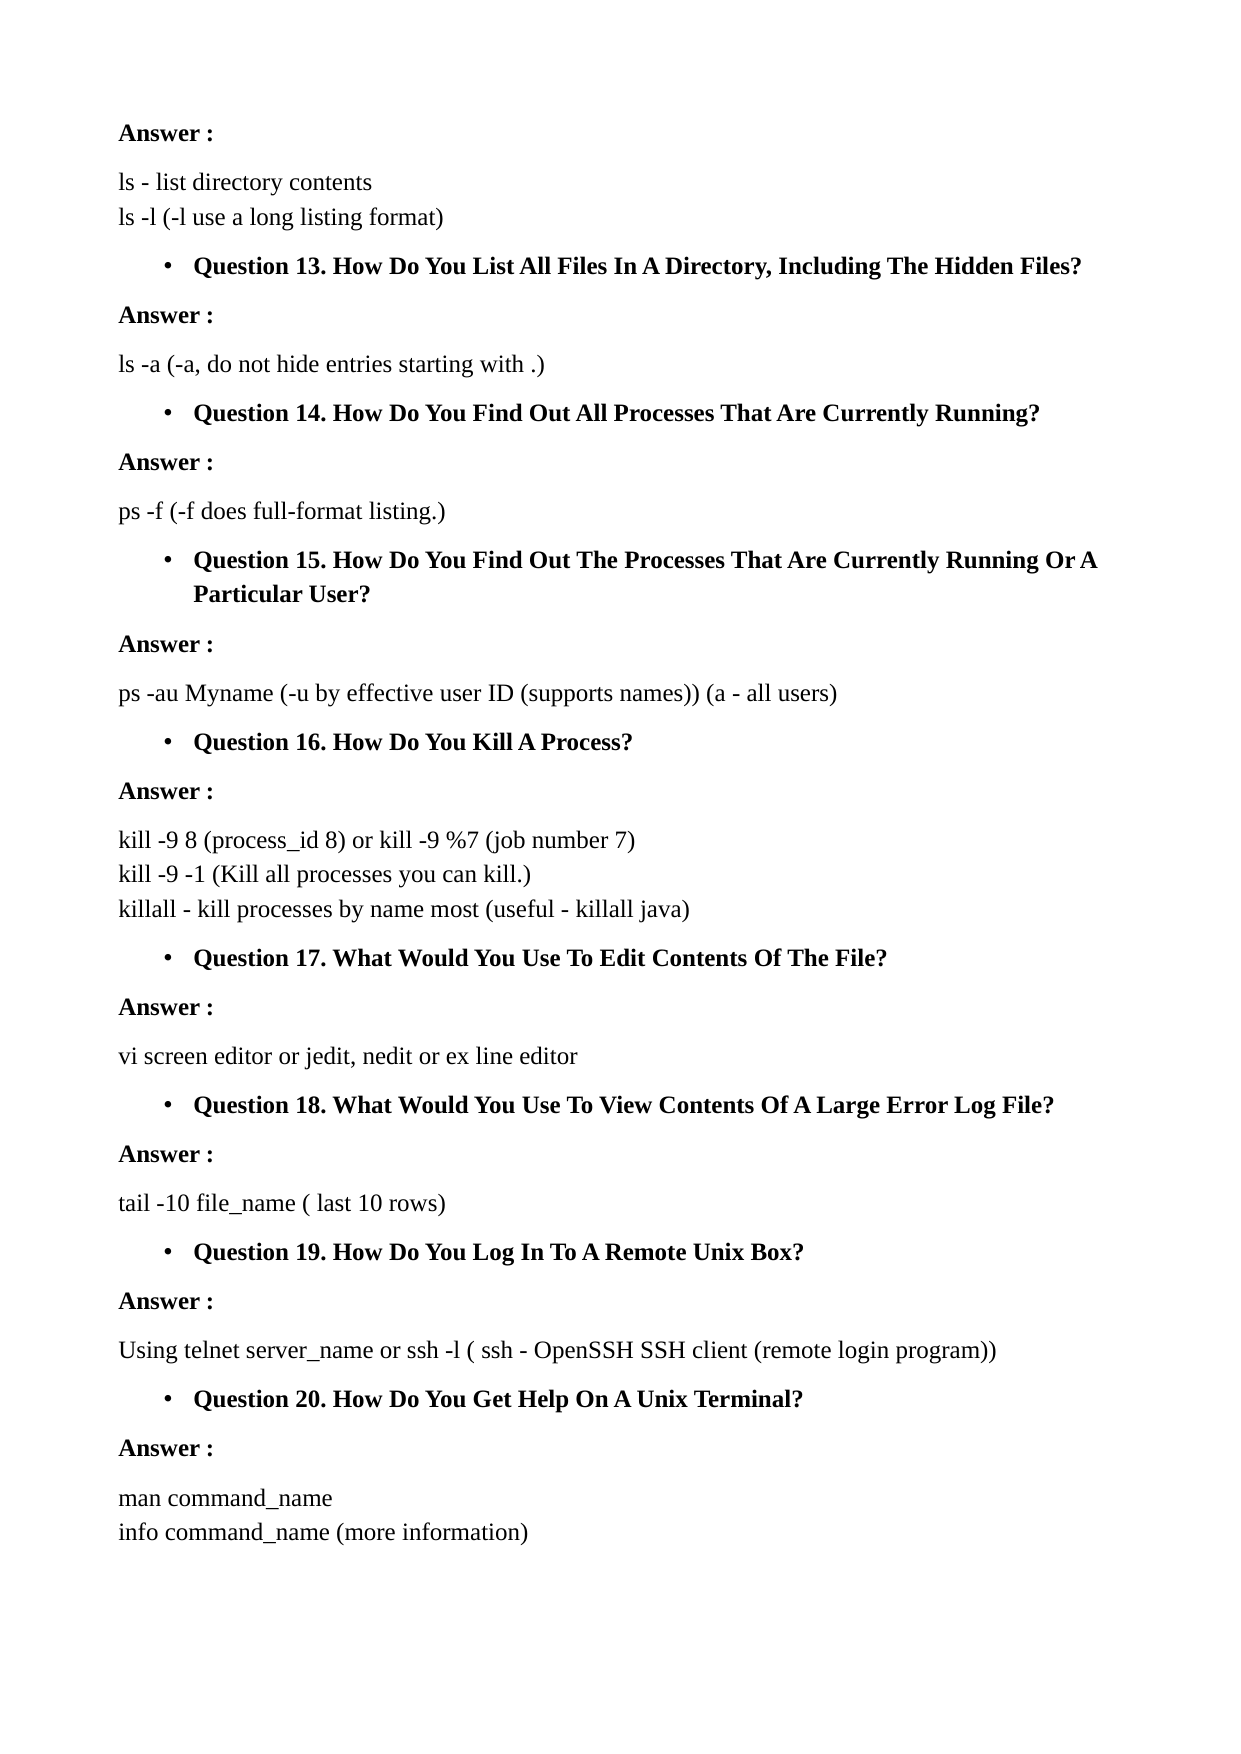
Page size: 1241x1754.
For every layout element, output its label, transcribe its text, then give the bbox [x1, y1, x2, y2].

text ps -au Myname (-u by effective user ID (supports names)) (a - all users) [118, 678, 1122, 706]
text tail -10 file_name ( last 10 rows) [118, 1188, 1122, 1217]
text Answer : [118, 447, 1122, 476]
text ls - list directory contents ls -l (-l use a long listing format) [118, 167, 1122, 230]
list Question 15. How Do You Find Out The Processes That Are Currently Running Or A Particular User? [164, 545, 1122, 608]
text Answer : [118, 1139, 1122, 1168]
list Question 20. How Do You Get Help On A Unix Terminal? [164, 1384, 1122, 1413]
text ps -f (-f does full-format listing.) [118, 496, 1122, 525]
text man command_name info command_name (more information) [118, 1483, 1122, 1546]
list Question 13. How Do You List All Files In A Directory, Including The Hidden Files? [164, 251, 1122, 279]
list Question 18. What Would You Use To View Contents Of A Large Error Log File? [164, 1090, 1122, 1119]
text Answer : [118, 1433, 1122, 1462]
text kill -9 8 (process_id 8) or kill -9 %7 (job number 7) kill -9 -1 (Kill all processes you can kill.) killall - kill processes by name most (useful - killall java) [118, 825, 1122, 923]
text Answer : [118, 118, 1122, 147]
text vi screen editor or jedit, nedit or ex line editor [118, 1041, 1122, 1070]
text Answer : [118, 629, 1122, 657]
text Answer : [118, 1286, 1122, 1315]
text Answer : [118, 776, 1122, 804]
text ls -a (-a, do not hide entries starting with .) [118, 349, 1122, 378]
list Question 17. What Would You Use To Edit Contents Of The File? [164, 943, 1122, 972]
list Question 19. How Do You Log In To A Remote Unix Box? [164, 1237, 1122, 1266]
text Answer : [118, 300, 1122, 328]
list Question 14. How Do You Find Out All Processes That Are Currently Running? [164, 398, 1122, 427]
text Answer : [118, 992, 1122, 1021]
list Question 16. How Do You Kill A Process? [164, 727, 1122, 756]
text Using telnet server_name or ssh -l ( ssh - OpenSSH SSH client (remote login program)) [118, 1335, 1122, 1364]
